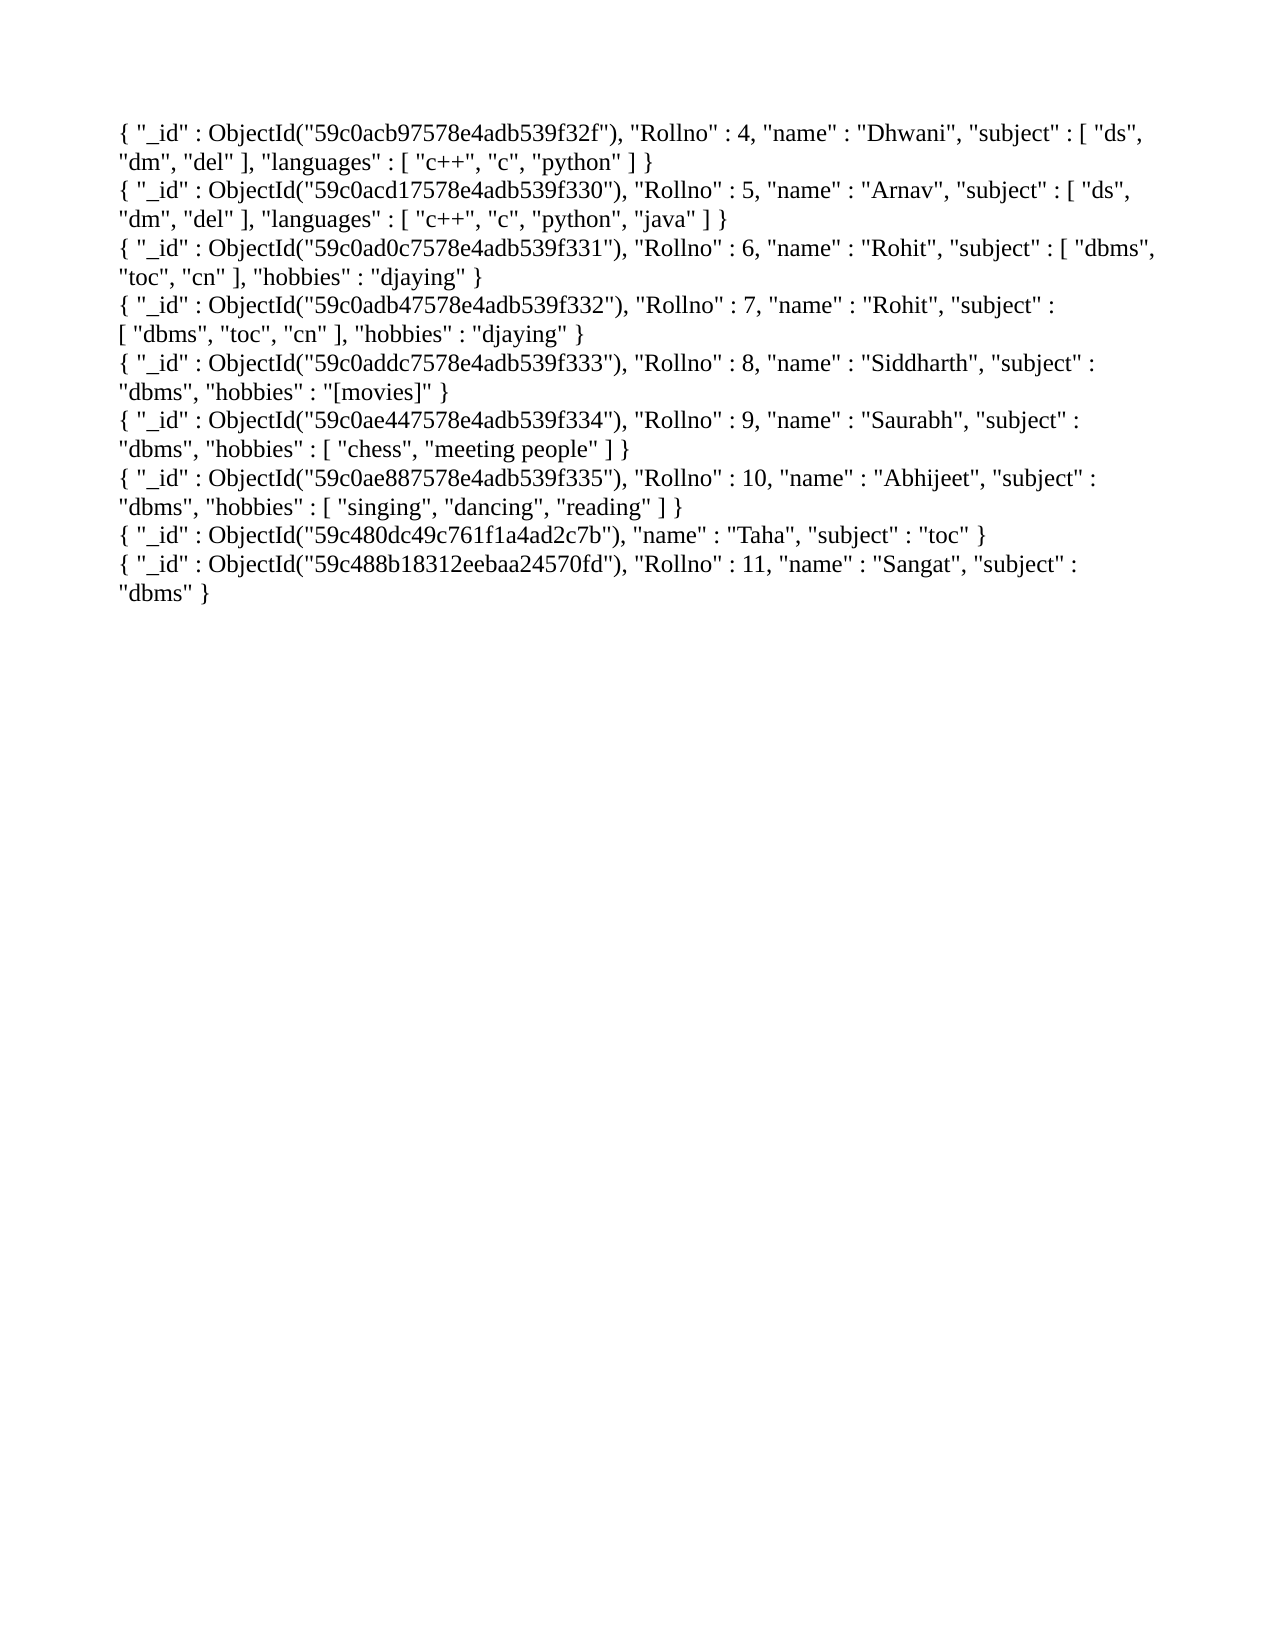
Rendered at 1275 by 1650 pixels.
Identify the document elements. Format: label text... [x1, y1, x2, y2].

text { "_id" : ObjectId("59c0addc7578e4adb539f333"), "Rollno" : 8, "name" : "Siddharth", "subject" : "dbms", "hobbies" : "[movies]" } [118, 348, 1157, 406]
text { "_id" : ObjectId("59c0acb97578e4adb539f32f"), "Rollno" : 4, "name" : "Dhwani", "subject" : [ "ds", "dm", "del" ], "languages" : [ "c++", "c", "python" ] } [118, 118, 1157, 176]
text { "_id" : ObjectId("59c0adb47578e4adb539f332"), "Rollno" : 7, "name" : "Rohit", "subject" : [ "dbms", "toc", "cn" ], "hobbies" : "djaying" } [118, 291, 1157, 348]
text { "_id" : ObjectId("59c480dc49c761f1a4ad2c7b"), "name" : "Taha", "subject" : "toc" } [118, 521, 1157, 549]
text { "_id" : ObjectId("59c0ae447578e4adb539f334"), "Rollno" : 9, "name" : "Saurabh", "subject" : "dbms", "hobbies" : [ "chess", "meeting people" ] } [118, 406, 1157, 463]
text { "_id" : ObjectId("59c0ad0c7578e4adb539f331"), "Rollno" : 6, "name" : "Rohit", "subject" : [ "dbms", "toc", "cn" ], "hobbies" : "djaying" } [118, 233, 1157, 291]
text { "_id" : ObjectId("59c0ae887578e4adb539f335"), "Rollno" : 10, "name" : "Abhijeet", "subject" : "dbms", "hobbies" : [ "singing", "dancing", "reading" ] } [118, 463, 1157, 521]
text { "_id" : ObjectId("59c488b18312eebaa24570fd"), "Rollno" : 11, "name" : "Sangat", "subject" : "dbms" } [118, 549, 1157, 607]
text { "_id" : ObjectId("59c0acd17578e4adb539f330"), "Rollno" : 5, "name" : "Arnav", "subject" : [ "ds", "dm", "del" ], "languages" : [ "c++", "c", "python", "java" ] } [118, 176, 1157, 233]
